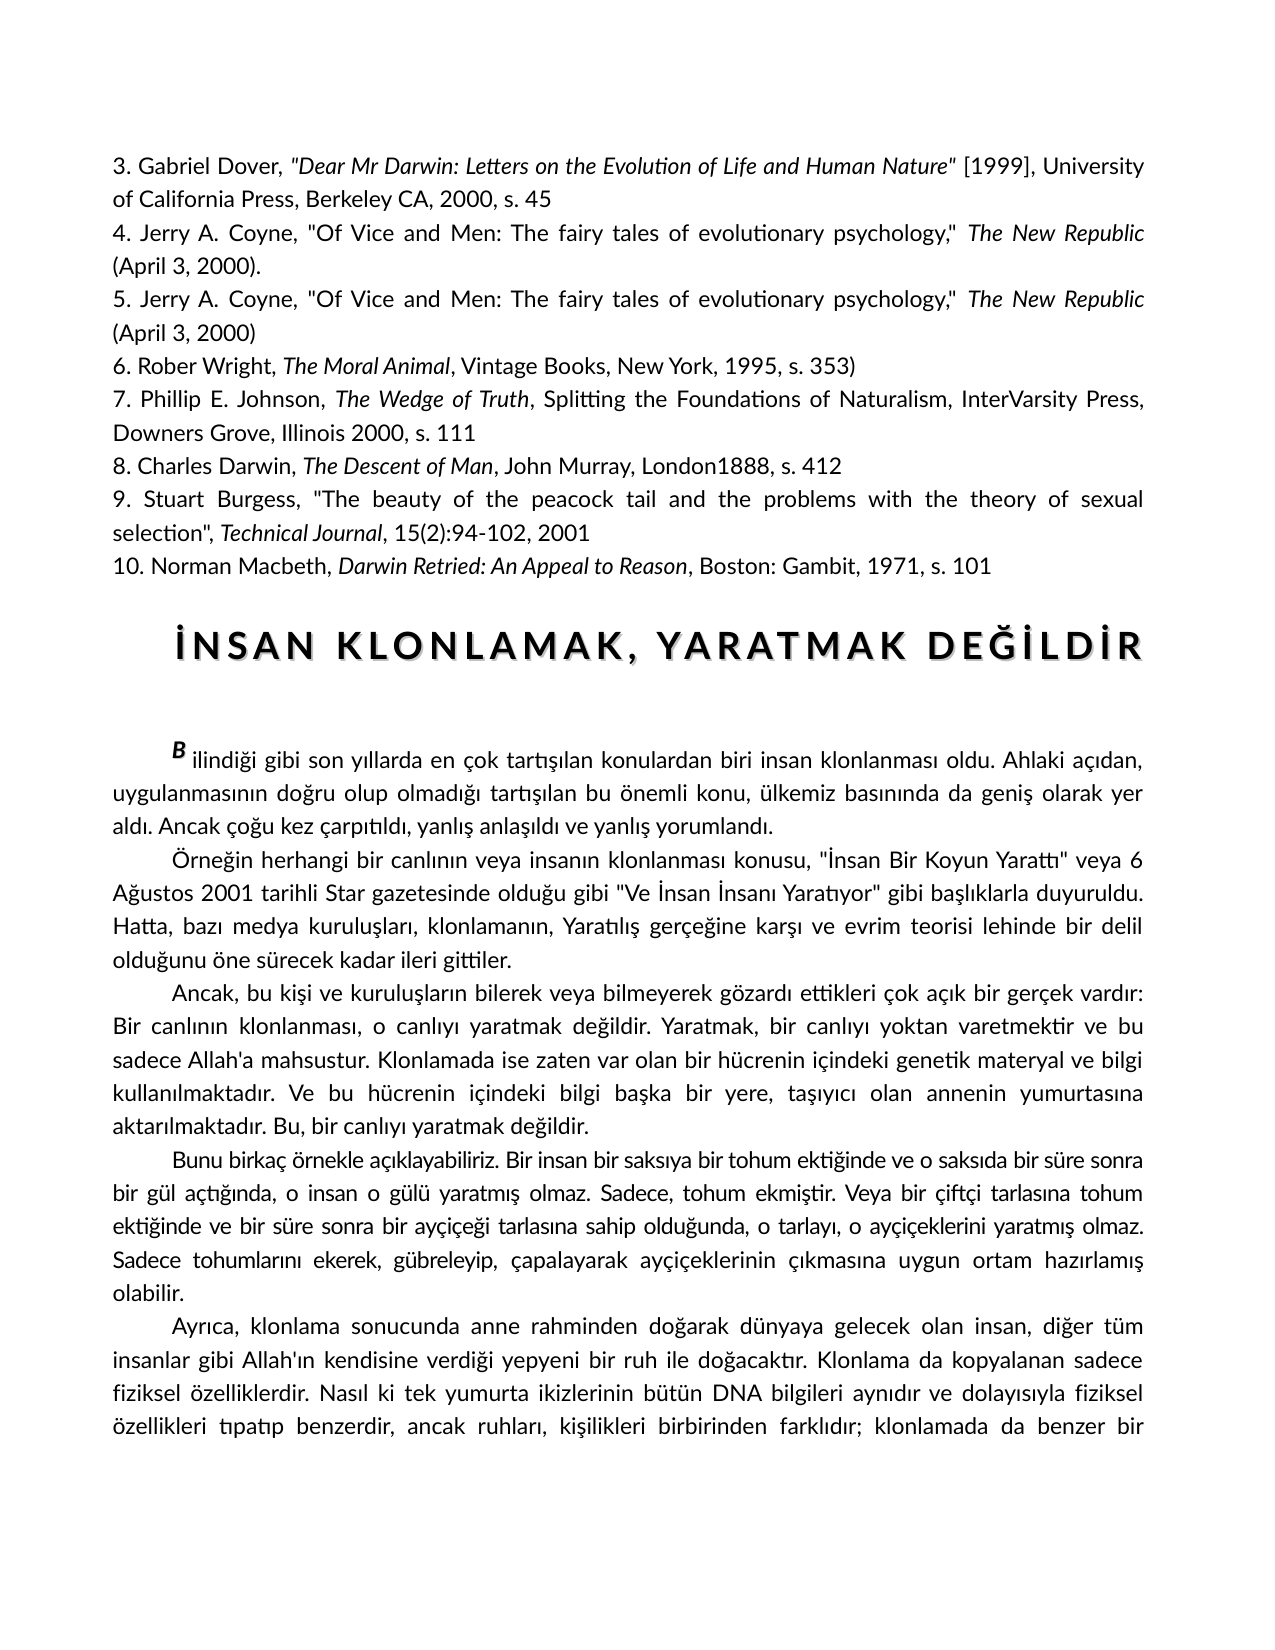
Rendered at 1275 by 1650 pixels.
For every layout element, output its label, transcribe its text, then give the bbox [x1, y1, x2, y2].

text 4. Jerry A. Coyne, "Of Vice and Men: The fairy tales of evolutionary psychology," The New Republic (April 3, 2000). [112, 214, 1145, 281]
text 5. Jerry A. Coyne, "Of Vice and Men: The fairy tales of evolutionary psychology," The New Republic (April 3, 2000) [112, 281, 1145, 348]
text Ancak, bu kişi ve kuruluşların bilerek veya bilmeyerek gözardı ettikleri çok açık bir gerçek vardır: Bir canlının klonlanması, o canlıyı yaratmak değildir. Yaratmak, bir canlıyı yoktan varetmektir ve bu sadece Allah'a mahsustur. Klonlamada ise zaten var olan bir hücrenin içindeki genetik materyal ve bilgi kullanılmaktadır. Ve bu hücrenin içindeki bilgi başka bir yere, taşıyıcı olan annenin yumurtasına aktarılmaktadır. Bu, bir canlıyı yaratmak değildir. [112, 975, 1145, 1141]
text Ayrıca, klonlama sonucunda anne rahminden doğarak dünyaya gelecek olan insan, diğer tüm insanlar gibi Allah'ın kendisine verdiği yepyeni bir ruh ile doğacaktır. Klonlama da kopyalanan sadece fiziksel özelliklerdir. Nasıl ki tek yumurta ikizlerinin bütün DNA bilgileri aynıdır ve dolayısıyla fiziksel özellikleri tıpatıp benzerdir, ancak ruhları, kişilikleri birbirinden farklıdır; klonlamada da benzer bir [112, 1308, 1145, 1441]
text Örneğin herhangi bir canlının veya insanın klonlanması konusu, "İnsan Bir Koyun Yarattı" veya 6 Ağustos 2001 tarihli Star gazetesinde olduğu gibi "Ve İnsan İnsanı Yaratıyor" gibi başlıklarla duyuruldu. Hatta, bazı medya kuruluşları, klonlamanın, Yaratılış gerçeğine karşı ve evrim teorisi lehinde bir delil olduğunu öne sürecek kadar ileri gittiler. [112, 841, 1145, 975]
text 7. Phillip E. Johnson, The Wedge of Truth, Splitting the Foundations of Naturalism, InterVarsity Press, Downers Grove, Illinois 2000, s. 111 [112, 381, 1145, 448]
text 10. Norman Macbeth, Darwin Retried: An Appeal to Reason, Boston: Gambit, 1971, s. 101 [112, 548, 1145, 581]
text 9. Stuart Burgess, "The beauty of the peacock tail and the problems with the theory of sexual selection", Technical Journal, 15(2):94-102, 2001 [112, 481, 1145, 548]
text Bilindiği gibi son yıllarda en çok tartışılan konulardan biri insan klonlanması oldu. Ahlaki açıdan, uygulanmasının doğru olup olmadığı tartışılan bu önemli konu, ülkemiz basınında da geniş olarak yer aldı. Ancak çoğu kez çarpıtıldı, yanlış anlaşıldı ve yanlış yorumlandı. [112, 741, 1145, 841]
text İNSAN KLONLAMAK, YARATMAK DEĞİLDİR [112, 648, 1145, 675]
text 6. Rober Wright, The Moral Animal, Vintage Books, New York, 1995, s. 353) [112, 348, 1145, 381]
text 3. Gabriel Dover, "Dear Mr Darwin: Letters on the Evolution of Life and Human Nature" [1999], University of California Press, Berkeley CA, 2000, s. 45 [112, 148, 1145, 214]
text 8. Charles Darwin, The Descent of Man, John Murray, London1888, s. 412 [112, 448, 1145, 481]
text Bunu birkaç örnekle açıklayabiliriz. Bir insan bir saksıya bir tohum ektiğinde ve o saksıda bir süre sonra bir gül açtığında, o insan o gülü yaratmış olmaz. Sadece, tohum ekmiştir. Veya bir çiftçi tarlasına tohum ektiğinde ve bir süre sonra bir ayçiçeği tarlasına sahip olduğunda, o tarlayı, o ayçiçeklerini yaratmış olmaz. Sadece tohumlarını ekerek, gübreleyip, çapalayarak ayçiçeklerinin çıkmasına uygun ortam hazırlamış olabilir. [112, 1141, 1145, 1308]
